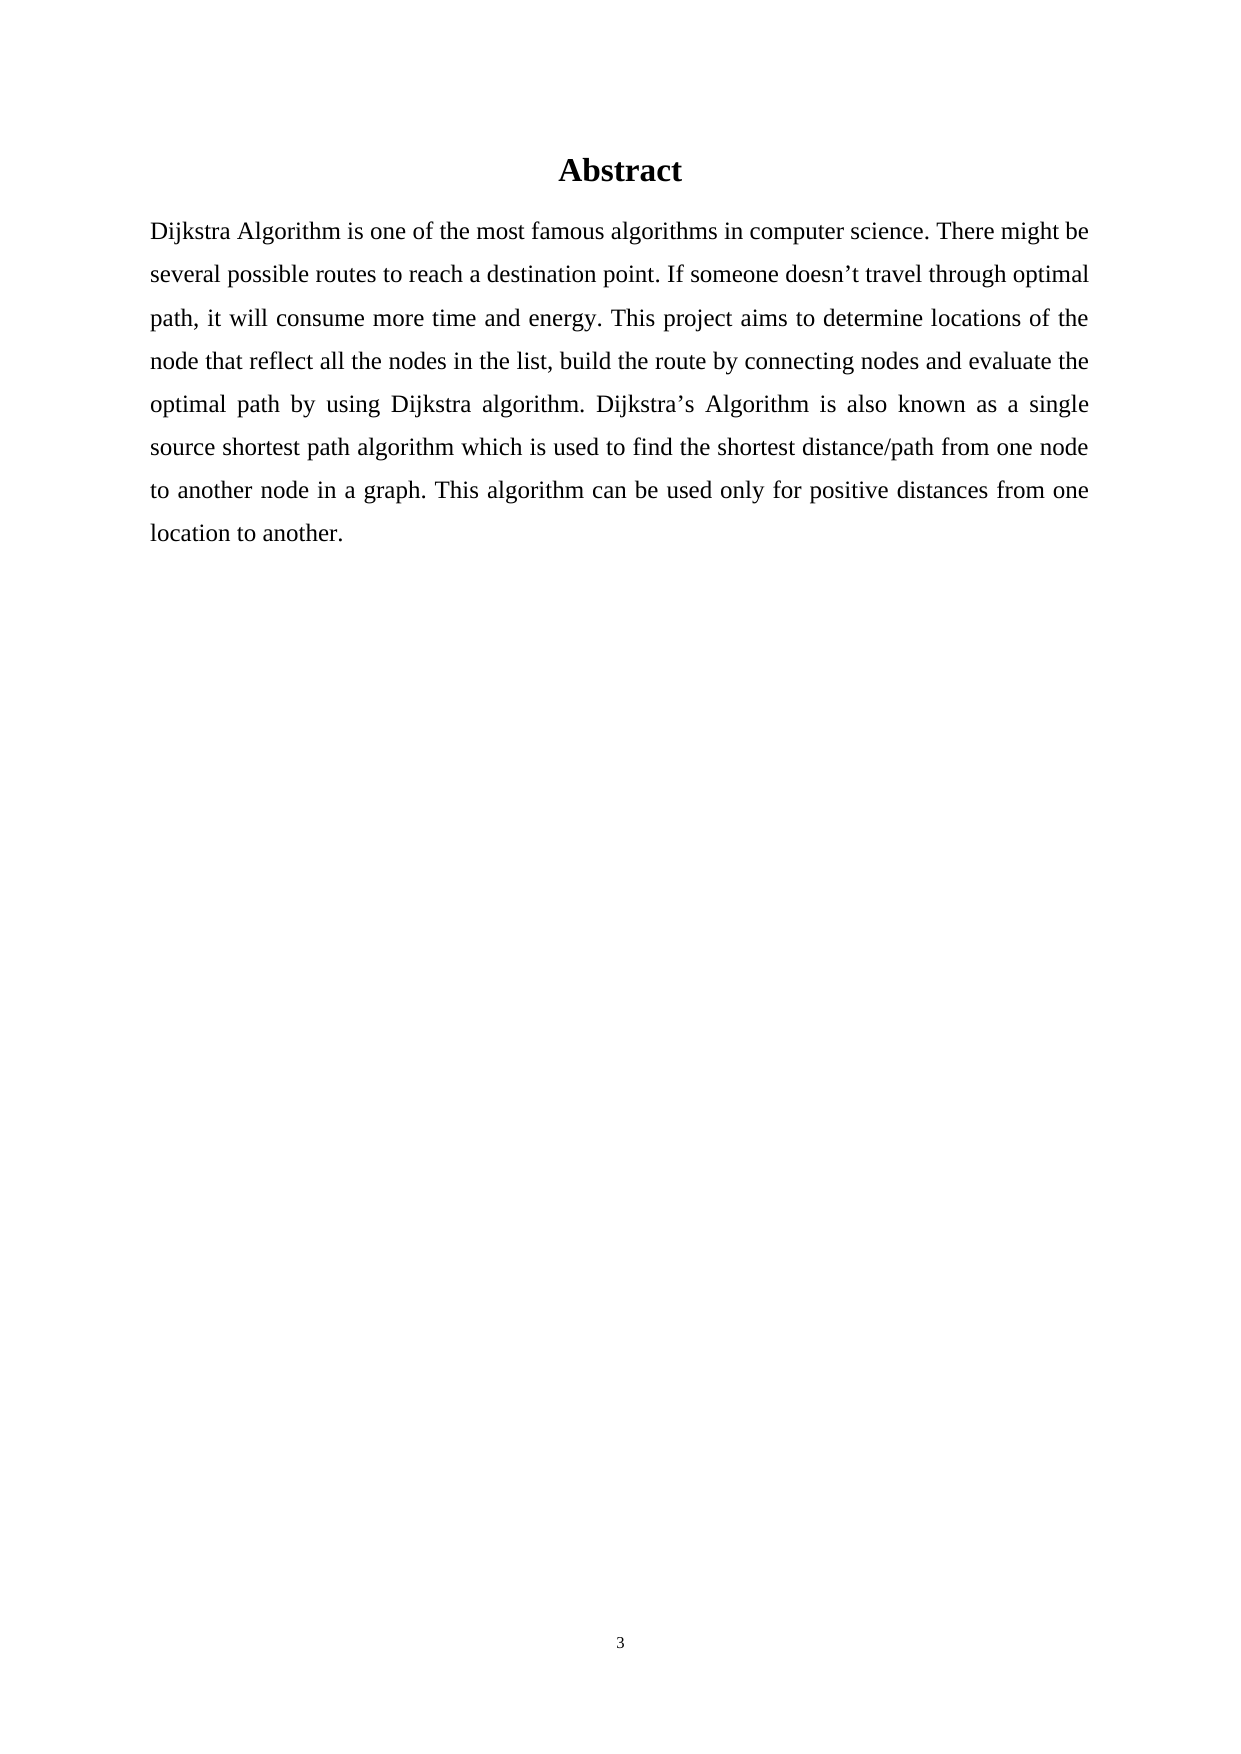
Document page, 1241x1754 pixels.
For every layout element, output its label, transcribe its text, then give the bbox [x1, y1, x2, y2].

text Abstract [150, 150, 1090, 188]
text Dijkstra Algorithm is one of the most famous algorithms in computer science. There might be several possible routes to reach a destination point. If someone doesn’t travel through optimal path, it will consume more time and energy. This project aims to determine locations of the node that reflect all the nodes in the list, build the route by connecting nodes and evaluate the optimal path by using Dijkstra algorithm. Dijkstra’s Algorithm is also known as a single source shortest path algorithm which is used to find the shortest distance/path from one node to another node in a graph. This algorithm can be used only for positive distances from one location to another. [150, 216, 1090, 547]
